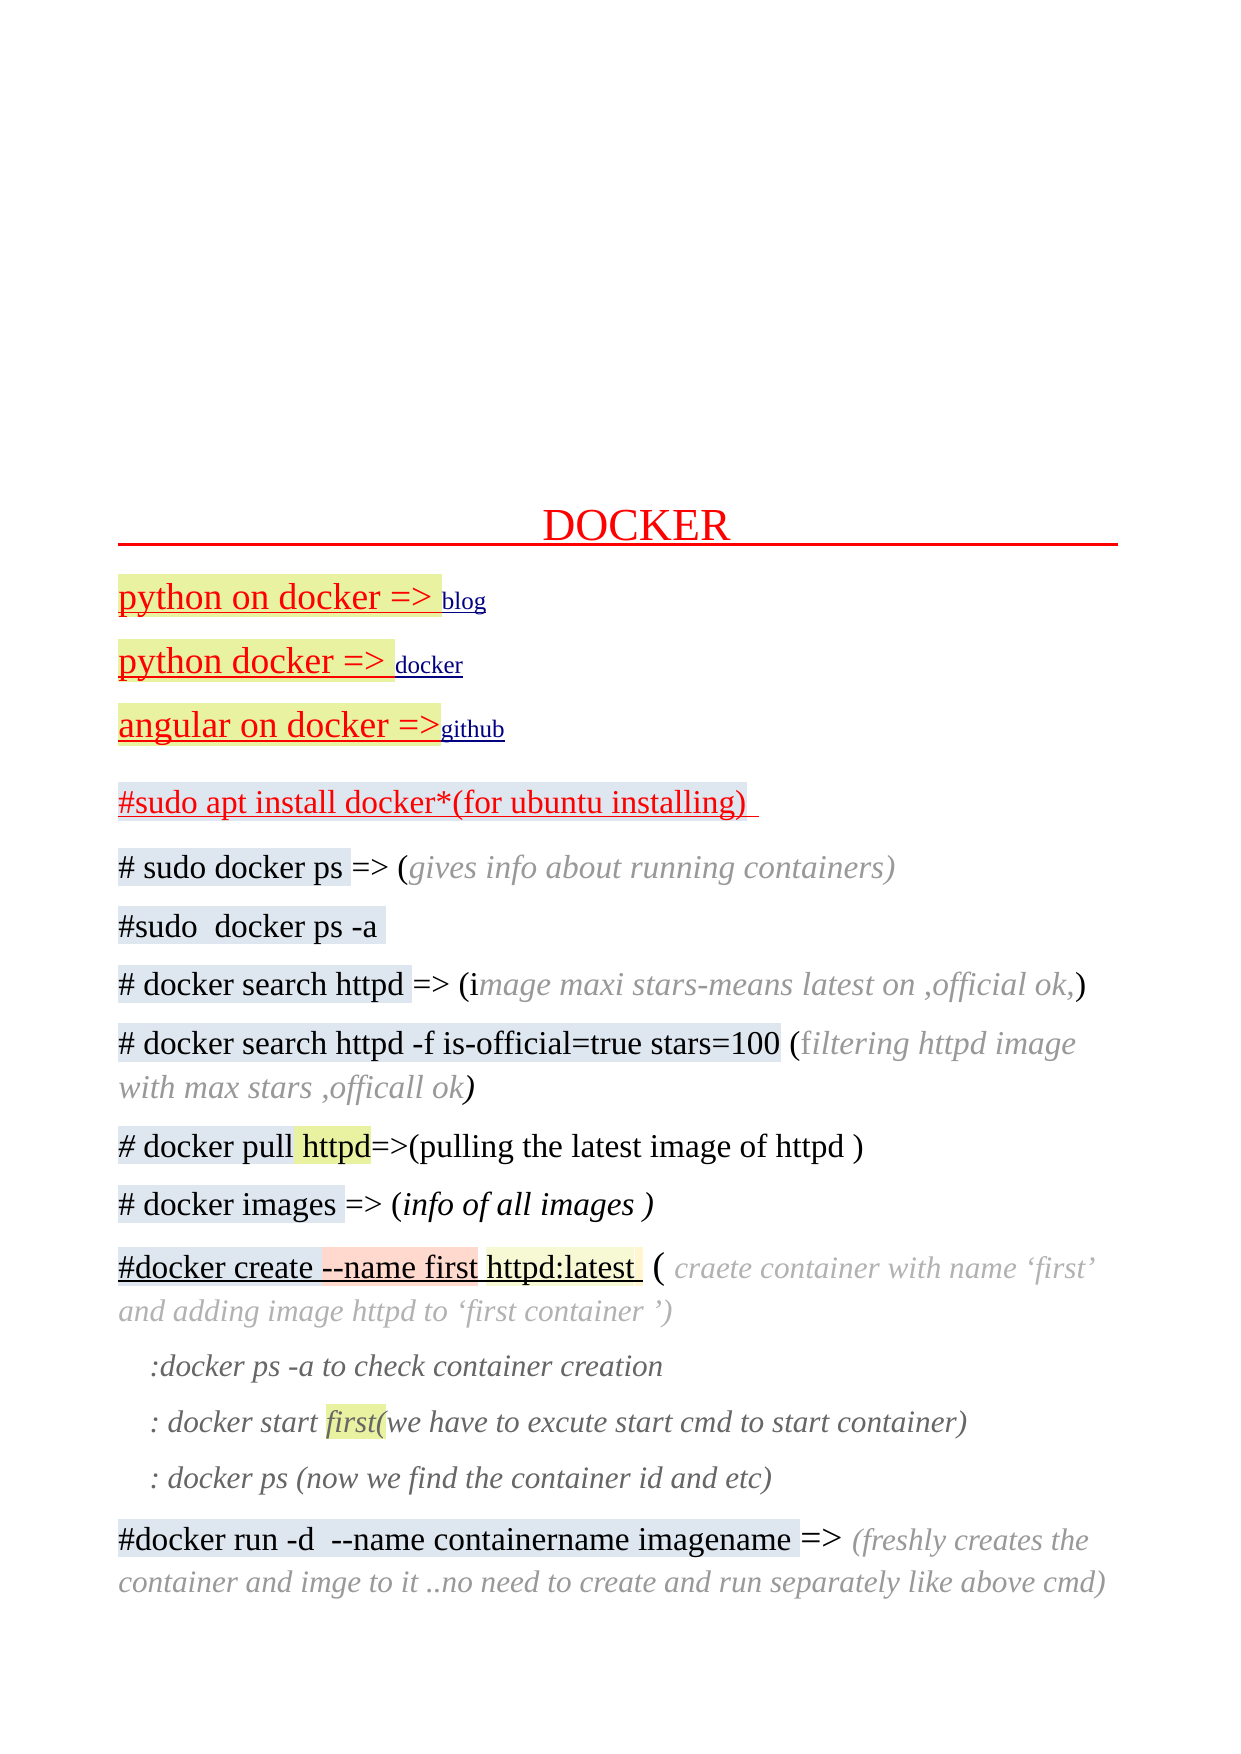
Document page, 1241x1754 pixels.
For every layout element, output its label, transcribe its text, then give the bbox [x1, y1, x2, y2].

text # sudo docker ps => (gives info about running containers) [118, 847, 1122, 886]
text : docker ps (now we find the container id and etc) [118, 1459, 1122, 1495]
text # docker images => (info of all images ) [118, 1185, 1122, 1223]
text # docker pull httpd=>(pulling the latest image of httpd ) [118, 1126, 1122, 1164]
text angular on docker =>github [118, 703, 1122, 746]
text : docker start first(we have to excute start cmd to start container) [118, 1403, 1122, 1439]
text #sudo apt install docker*(for ubuntu installing) [118, 767, 1122, 824]
text python on docker => blog [118, 574, 1122, 617]
text # docker search httpd => (image maxi stars-means latest on ,official ok,) [118, 965, 1122, 1003]
text #sudo docker ps -a [118, 906, 1122, 944]
text DOCKER [118, 494, 1122, 551]
text python docker => docker [118, 638, 1122, 682]
text #docker create --name first httpd:latest ( craete container with name ‘first’ and adding image httpd to ‘first container ’) [118, 1243, 1122, 1328]
text #docker run -d --name containername imagename => (freshly creates the container and imge to it ..no need to create and run separately like above cmd) [118, 1515, 1122, 1599]
text :docker ps -a to check container creation [118, 1348, 1122, 1383]
text # docker search httpd -f is-official=true stars=100 (filtering httpd image with max stars ,officall ok) [118, 1023, 1122, 1106]
